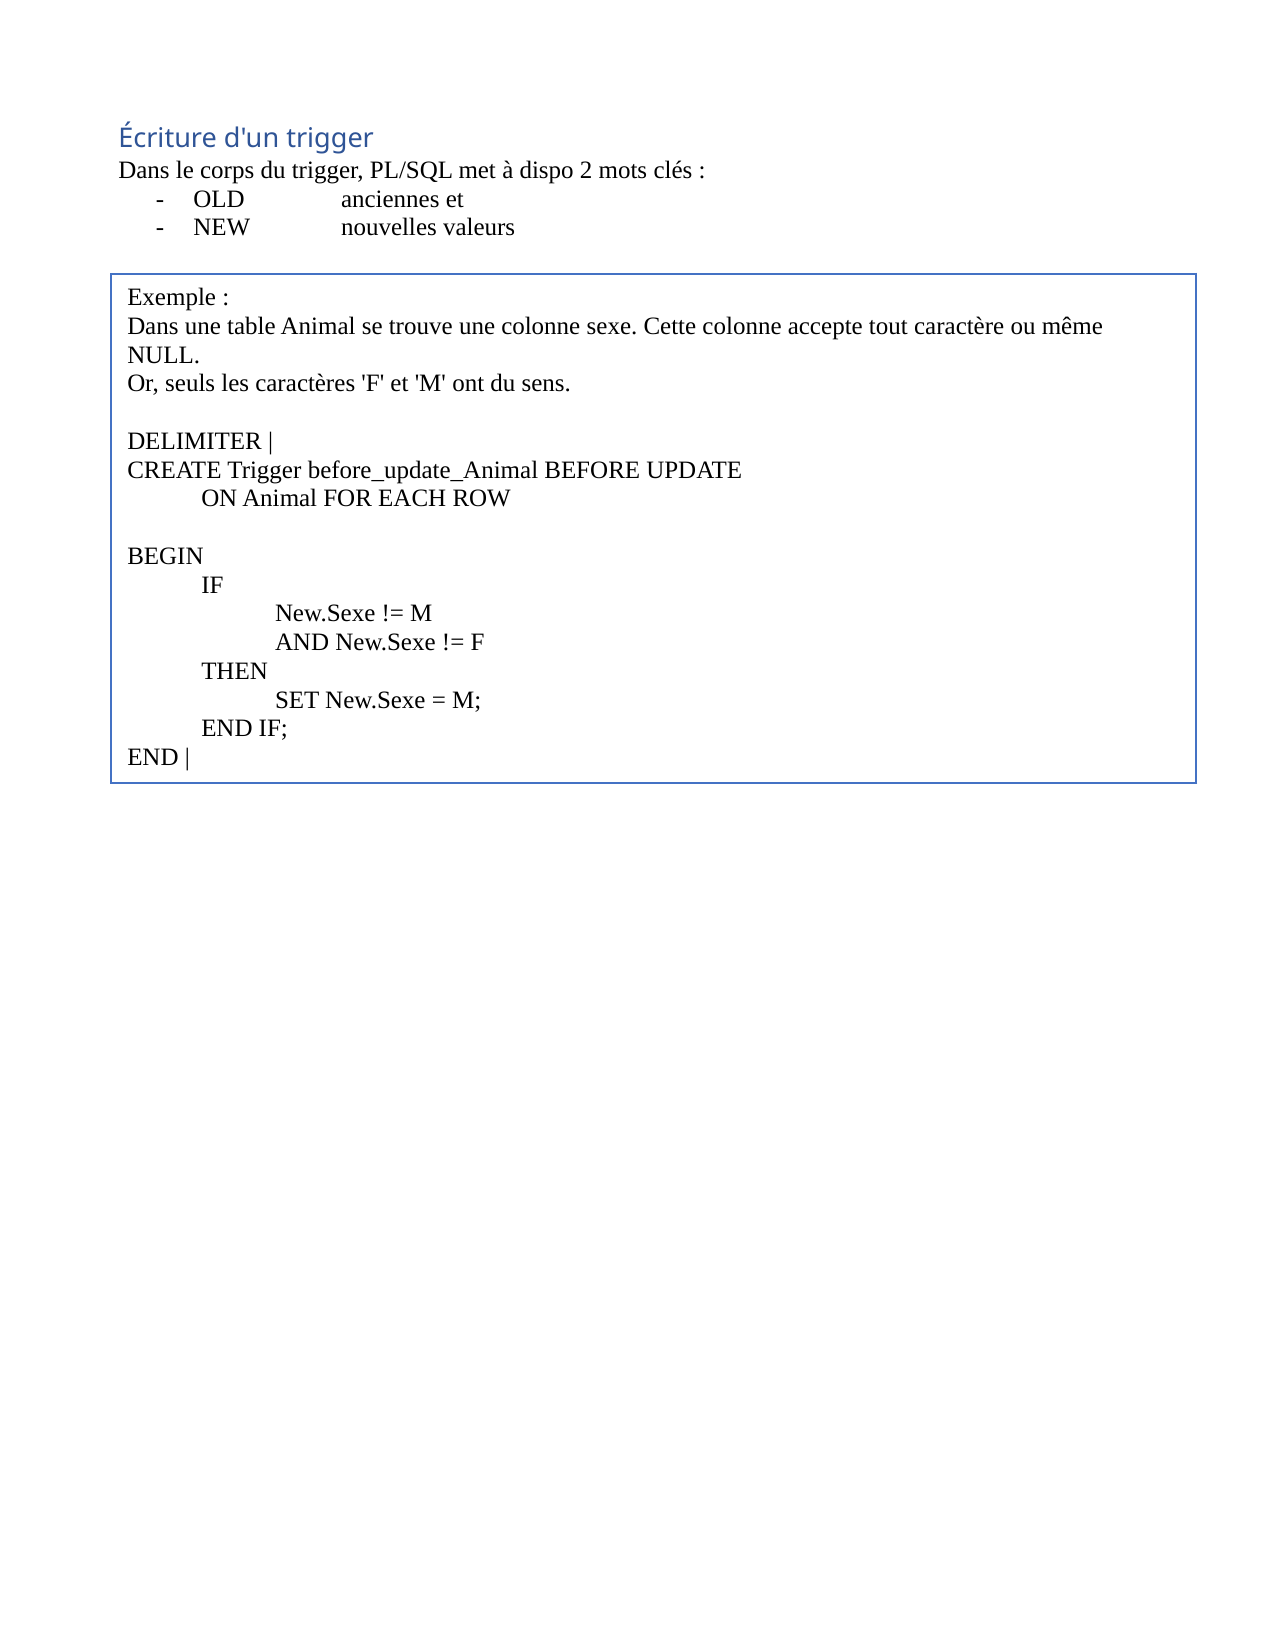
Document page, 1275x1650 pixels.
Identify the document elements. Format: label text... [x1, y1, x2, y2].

list THEN [127, 656, 1180, 685]
list ON Animal FOR EACH ROW [127, 483, 1180, 512]
list New.Sexe != M [127, 598, 1180, 627]
list END | [127, 742, 1180, 771]
list BEGIN [127, 541, 1180, 570]
list IF [127, 570, 1180, 598]
text Dans le corps du trigger, PL/SQL met à dispo 2 mots clés : [118, 155, 1157, 184]
list Dans une table Animal se trouve une colonne sexe. Cette colonne accepte tout caractère ou même NULL. [127, 311, 1180, 368]
list AND New.Sexe != F [127, 627, 1180, 656]
list Or, seuls les caractères 'F' et 'M' ont du sens. [127, 368, 1180, 397]
list SET New.Sexe = M; [127, 685, 1180, 713]
subtitle Écriture d'un trigger [118, 118, 1157, 155]
list CREATE Trigger before_update_Animal BEFORE UPDATE [127, 455, 1180, 483]
list OLD anciennes et [156, 184, 1157, 212]
list DELIMITER | [127, 426, 1180, 455]
list NEW nouvelles valeurs [156, 212, 1157, 241]
list END IF; [127, 713, 1180, 742]
list [112, 275, 1195, 782]
list Exemple : [127, 282, 1180, 311]
